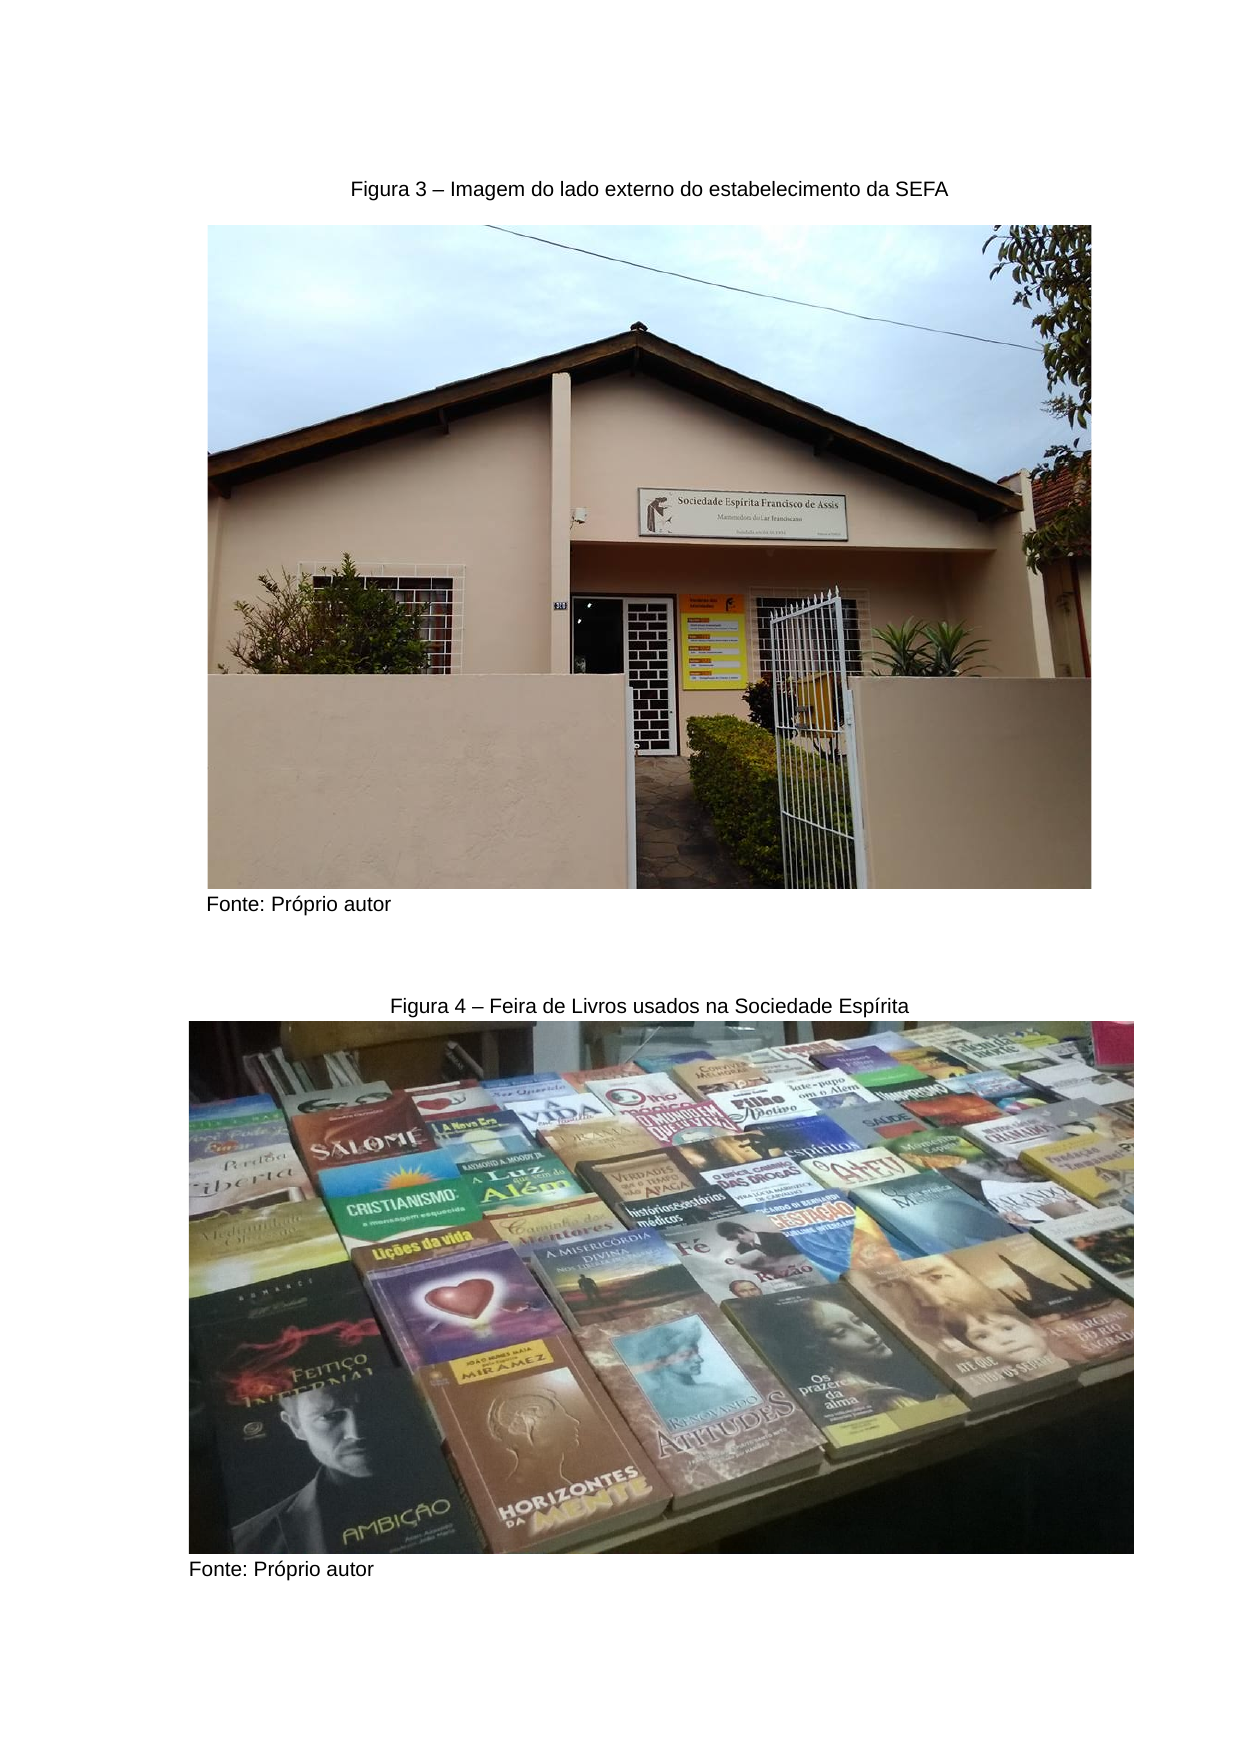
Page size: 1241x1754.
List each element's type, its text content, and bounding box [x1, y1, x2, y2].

picture [207, 225, 1092, 889]
picture [188, 1021, 1134, 1554]
text Fonte: Próprio autor [177, 1042, 1122, 1581]
text Fonte: Próprio autor [177, 226, 1122, 916]
text Figura 4 – Feira de Livros usados na Sociedade Espírita [177, 994, 1122, 1018]
text Figura 3 – Imagem do lado externo do estabelecimento da SEFA [177, 177, 1122, 201]
